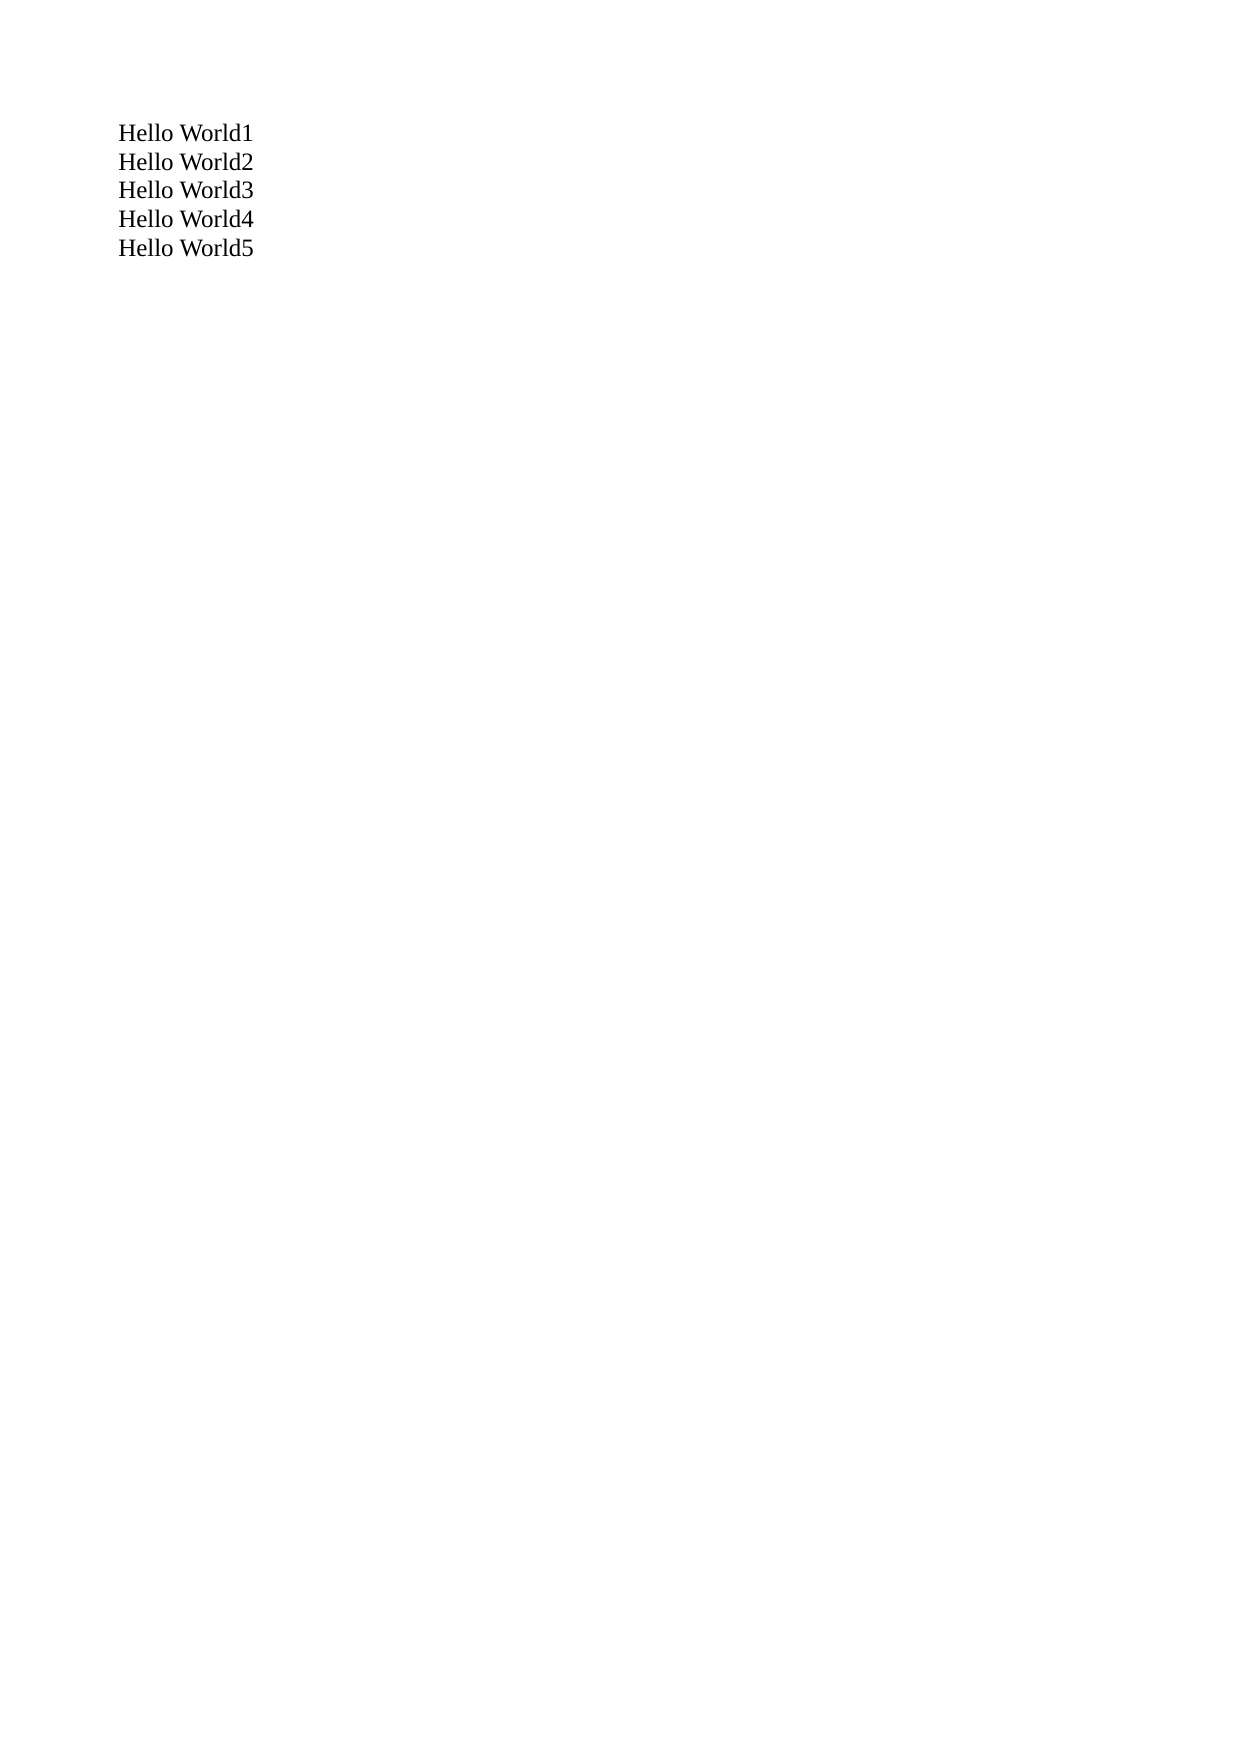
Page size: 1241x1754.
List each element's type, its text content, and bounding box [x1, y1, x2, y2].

text Hello World3 [118, 176, 1122, 204]
text Hello World5 [118, 233, 1122, 262]
text Hello World1 [118, 118, 1122, 147]
text Hello World2 [118, 147, 1122, 176]
text Hello World4 [118, 204, 1122, 233]
